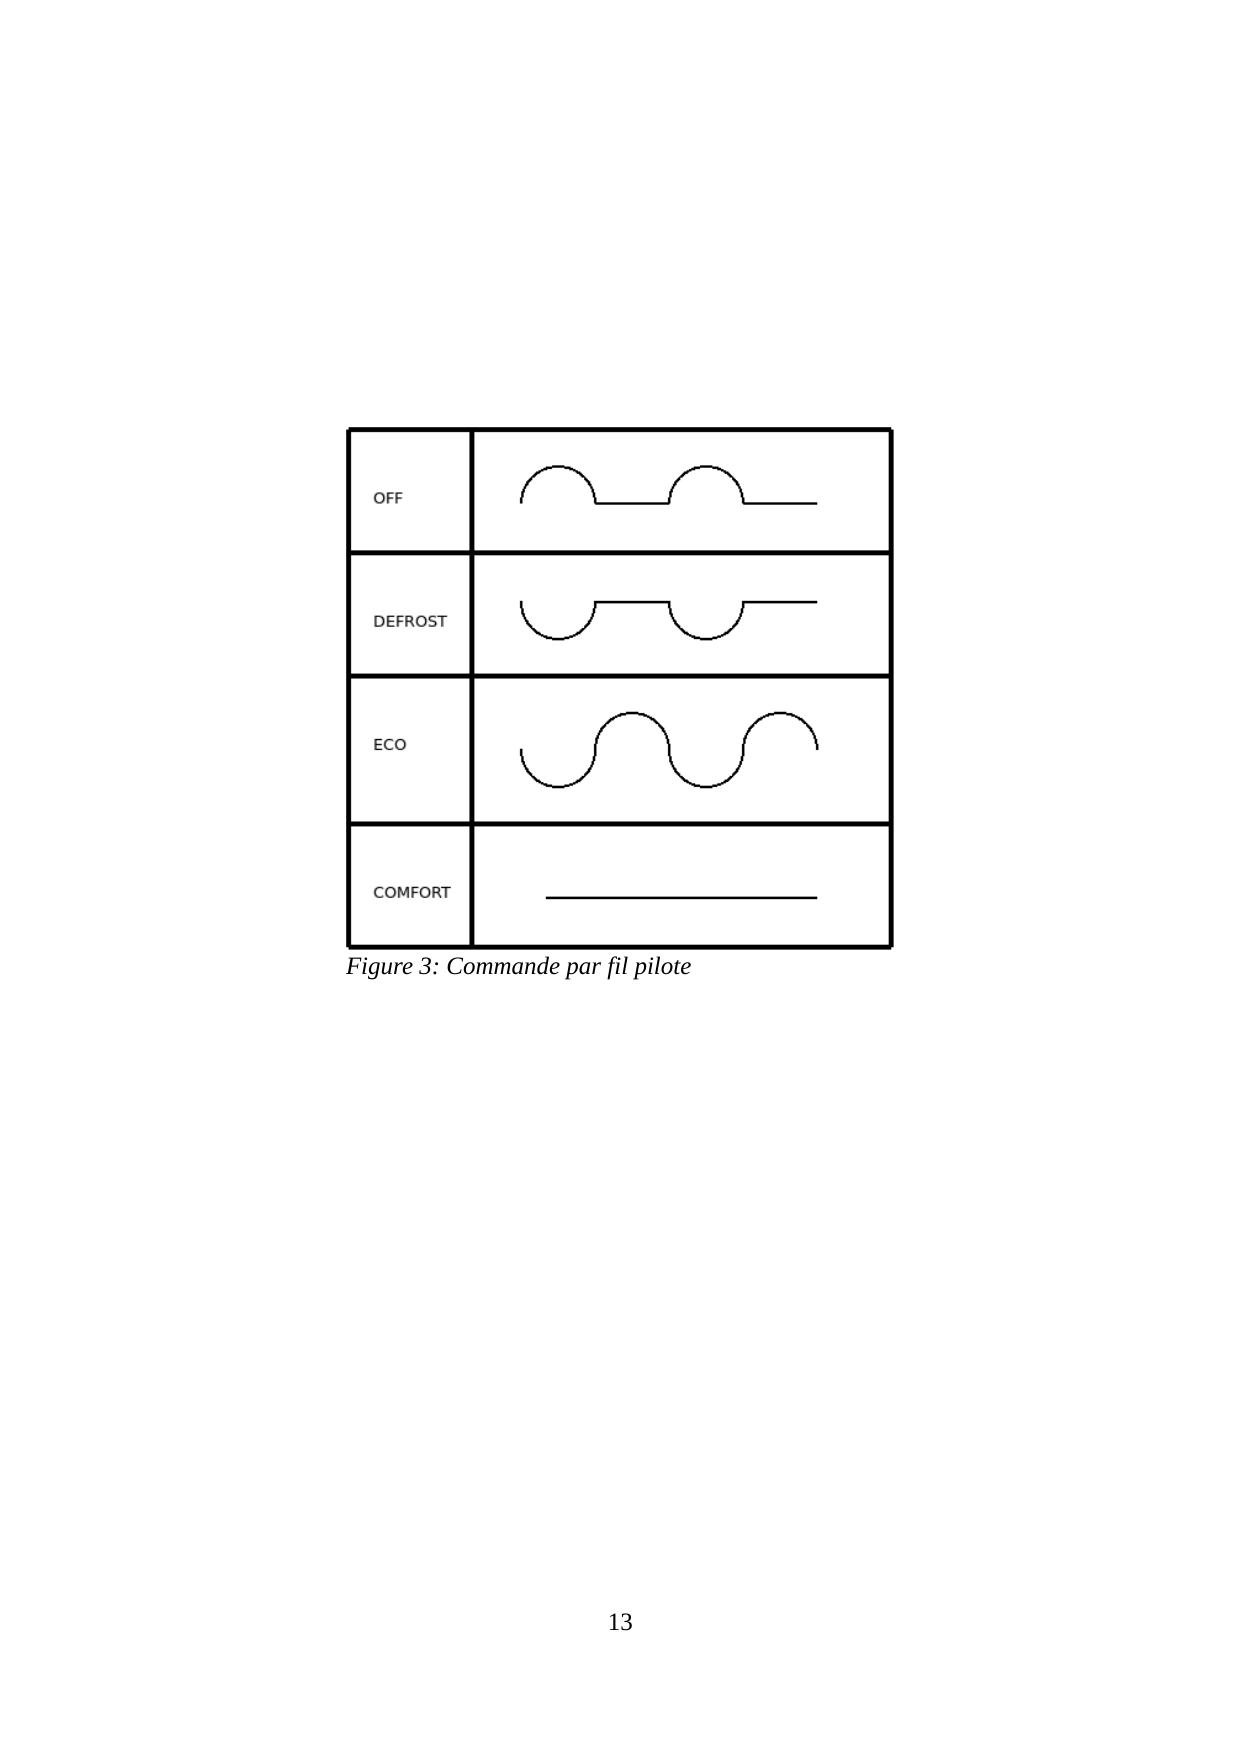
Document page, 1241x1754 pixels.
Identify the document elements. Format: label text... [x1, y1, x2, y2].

text Figure 3: Commande par fil pilote [346, 951, 894, 980]
picture [345, 427, 895, 951]
